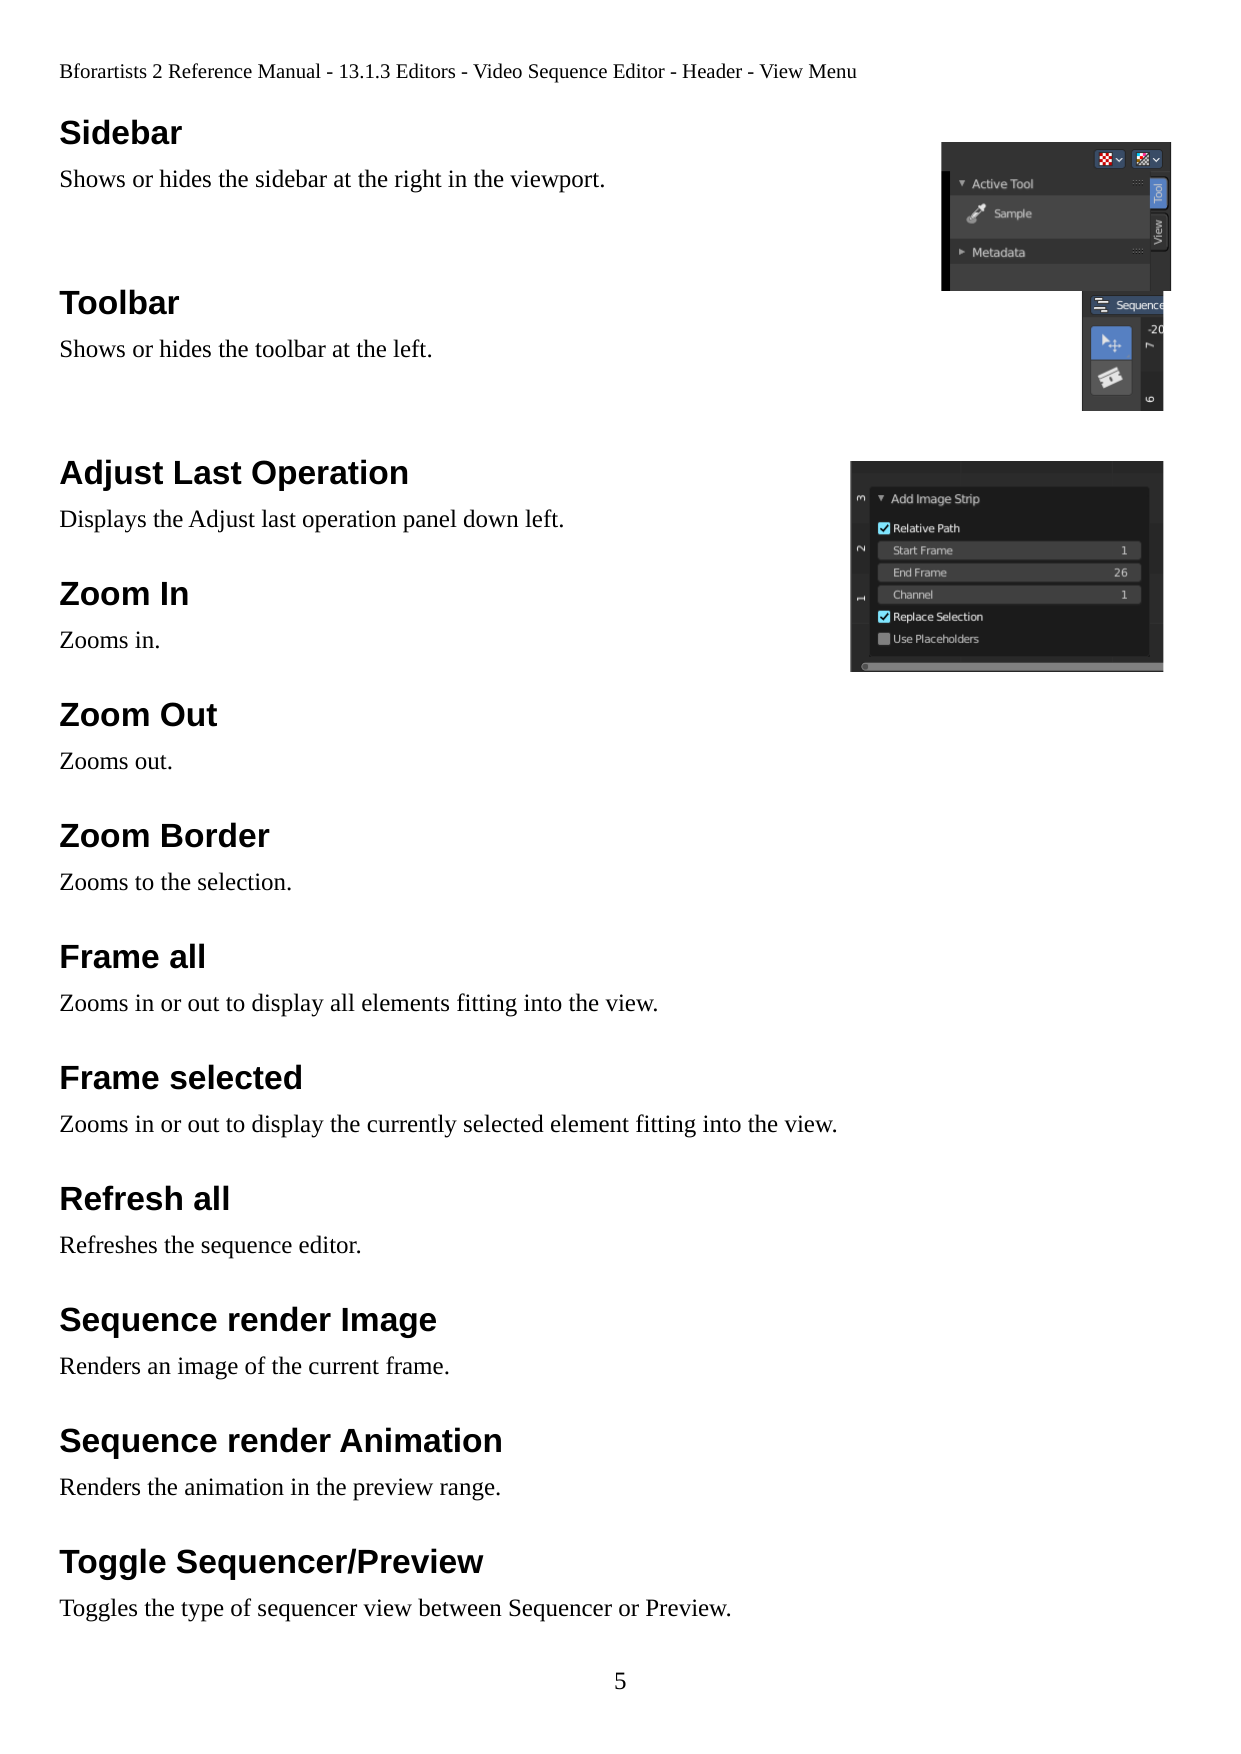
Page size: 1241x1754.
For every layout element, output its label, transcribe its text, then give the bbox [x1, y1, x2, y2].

text Renders the animation in the preview range. [59, 1472, 1181, 1501]
subtitle Zoom Out [59, 695, 1181, 733]
text Zooms out. [59, 746, 1181, 775]
subtitle Toolbar [59, 283, 1080, 321]
subtitle Zoom In [59, 574, 850, 612]
text Displays the Adjust last operation panel down left. [59, 504, 850, 533]
subtitle Adjust Last Operation [59, 453, 1181, 491]
subtitle Frame selected [59, 1058, 1181, 1097]
subtitle Toggle Sequencer/Preview [59, 1542, 1181, 1581]
text Shows or hides the sidebar at the right in the viewport. [59, 164, 941, 192]
picture [941, 142, 1172, 411]
picture [850, 461, 1164, 672]
text Zooms in or out to display all elements fitting into the view. [59, 988, 1181, 1017]
subtitle Frame all [59, 937, 1181, 976]
text Zooms in or out to display the currently selected element fitting into the view. [59, 1109, 1181, 1138]
subtitle Zoom Border [59, 816, 1181, 854]
text Toggles the type of sequencer view between Sequencer or Preview. [59, 1593, 1181, 1622]
text Shows or hides the toolbar at the left. [59, 334, 1080, 363]
subtitle [1164, 283, 1181, 321]
text Renders an image of the current frame. [59, 1351, 1181, 1380]
subtitle Sequence render Animation [59, 1421, 1181, 1460]
text Zooms to the selection. [59, 867, 1181, 896]
subtitle Sidebar [59, 113, 1181, 151]
text [1164, 625, 1181, 654]
subtitle Refresh all [59, 1179, 1181, 1218]
subtitle [1164, 574, 1181, 612]
text Zooms in. [59, 625, 850, 654]
text Refreshes the sequence editor. [59, 1230, 1181, 1259]
subtitle Sequence render Image [59, 1300, 1181, 1339]
